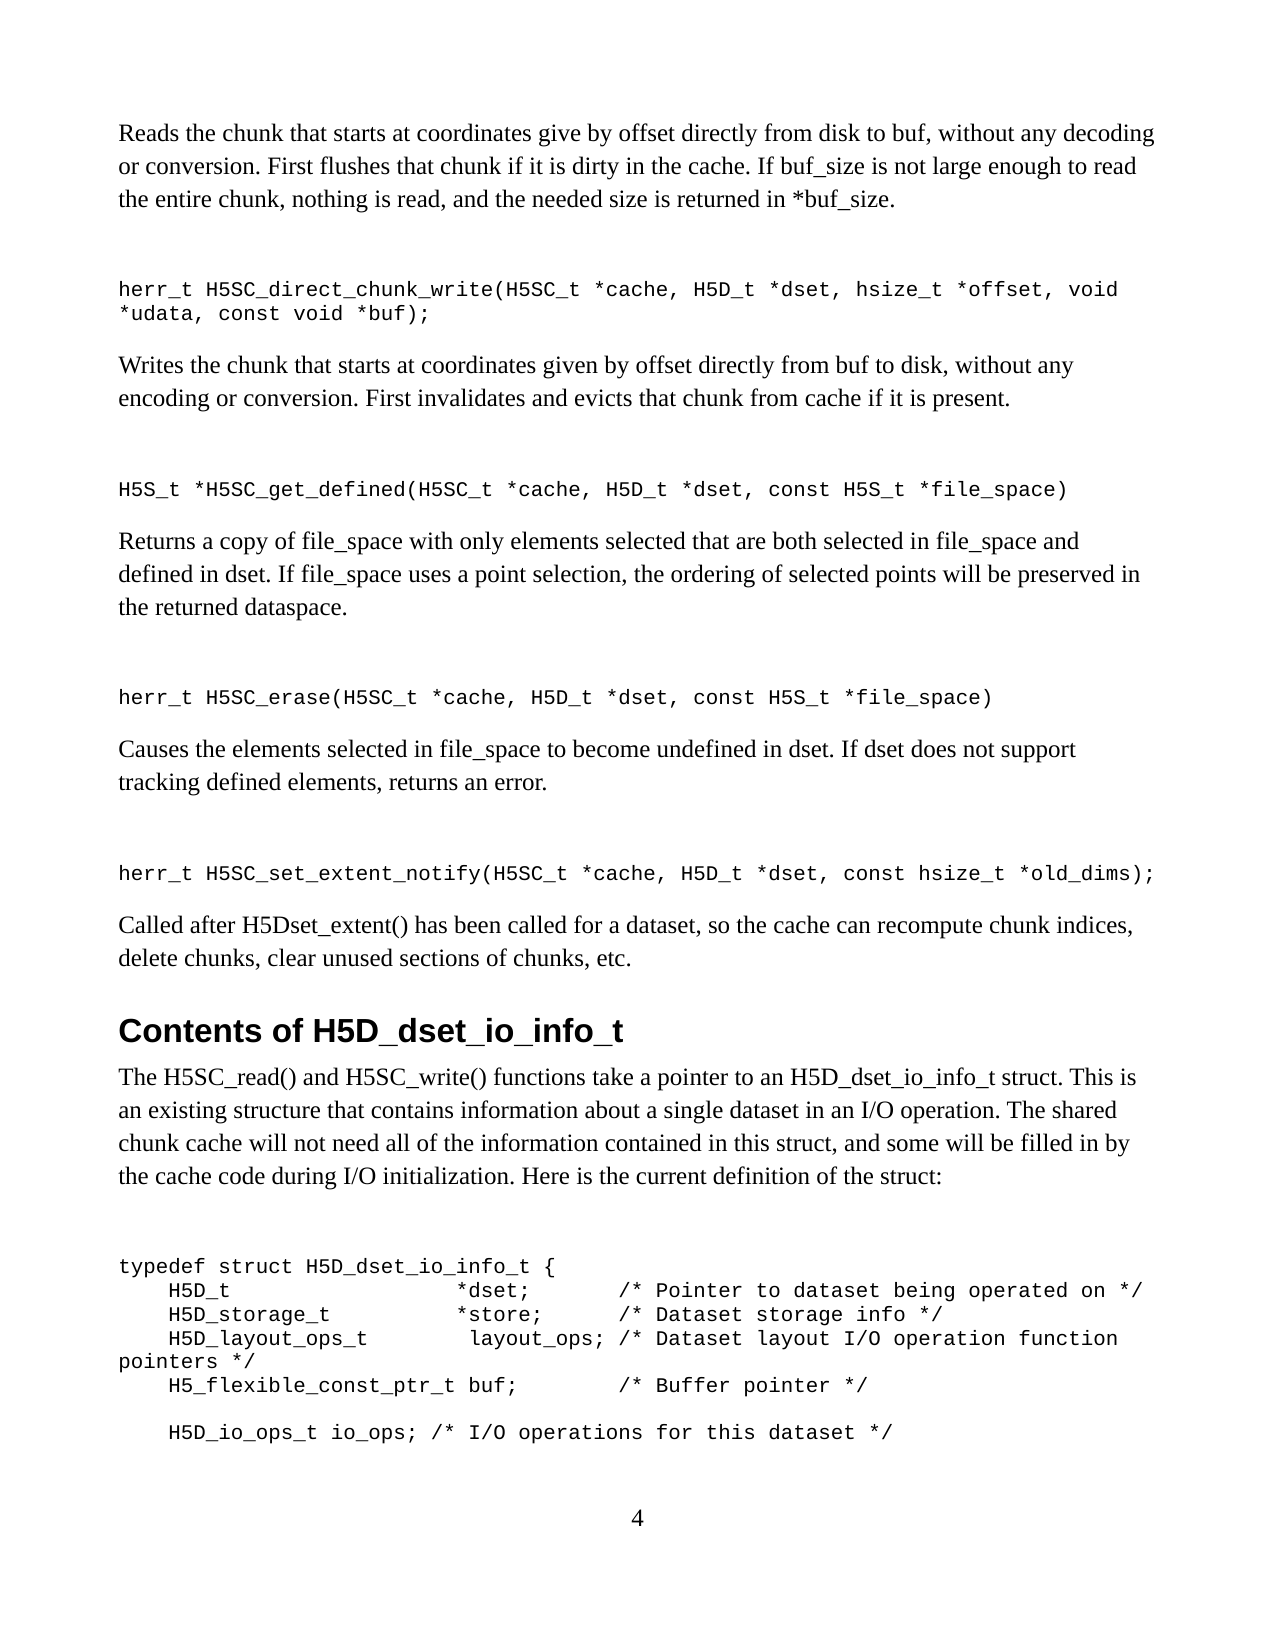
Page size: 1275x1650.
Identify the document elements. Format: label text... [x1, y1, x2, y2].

text Reads the chunk that starts at coordinates give by offset directly from disk to buf, without any decoding or conversion. First flushes that chunk if it is dirty in the cache. If buf_size is not large enough to read the entire chunk, nothing is read, and the needed size is returned in *buf_size. [118, 118, 1157, 213]
text typedef struct H5D_dset_io_info_t { [118, 1257, 1157, 1280]
text H5D_storage_t *store; /* Dataset storage info */ [118, 1304, 1157, 1327]
text Called after H5Dset_extent() has been called for a dataset, so the cache can recompute chunk indices, delete chunks, clear unused sections of chunks, etc. [118, 910, 1157, 972]
text The H5SC_read() and H5SC_write() functions take a pointer to an H5D_dset_io_info_t struct. This is an existing structure that contains information about a single dataset in an I/O operation. The shared chunk cache will not need all of the information contained in this struct, and some will be filled in by the cache code during I/O initialization. Here is the current definition of the struct: [118, 1062, 1157, 1190]
text H5D_layout_ops_t layout_ops; /* Dataset layout I/O operation function pointers */ [118, 1327, 1157, 1375]
text H5S_t *H5SC_get_defined(H5SC_t *cache, H5D_t *dset, const H5S_t *file_space) [118, 478, 1157, 502]
text Returns a copy of file_space with only elements selected that are both selected in file_space and defined in dset. If file_space uses a point selection, the ordering of selected points will be preserved in the returned dataspace. [118, 526, 1157, 621]
text herr_t H5SC_direct_chunk_write(H5SC_t *cache, H5D_t *dset, hsize_t *offset, void *udata, const void *buf); [118, 279, 1157, 327]
text Writes the chunk that starts at coordinates given by offset directly from buf to disk, without any encoding or conversion. First invalidates and evicts that chunk from cache if it is present. [118, 350, 1157, 412]
text H5D_t *dset; /* Pointer to dataset being operated on */ [118, 1280, 1157, 1304]
text Causes the elements selected in file_space to become undefined in dset. If dset does not support tracking defined elements, returns an error. [118, 734, 1157, 796]
text herr_t H5SC_set_extent_notify(H5SC_t *cache, H5D_t *dset, const hsize_t *old_dims); [118, 863, 1157, 886]
text H5_flexible_const_ptr_t buf; /* Buffer pointer */ [118, 1375, 1157, 1398]
text herr_t H5SC_erase(H5SC_t *cache, H5D_t *dset, const H5S_t *file_space) [118, 687, 1157, 711]
subtitle Contents of H5D_dset_io_info_t [118, 1011, 1157, 1050]
text H5D_io_ops_t io_ops; /* I/O operations for this dataset */ [118, 1422, 1157, 1446]
